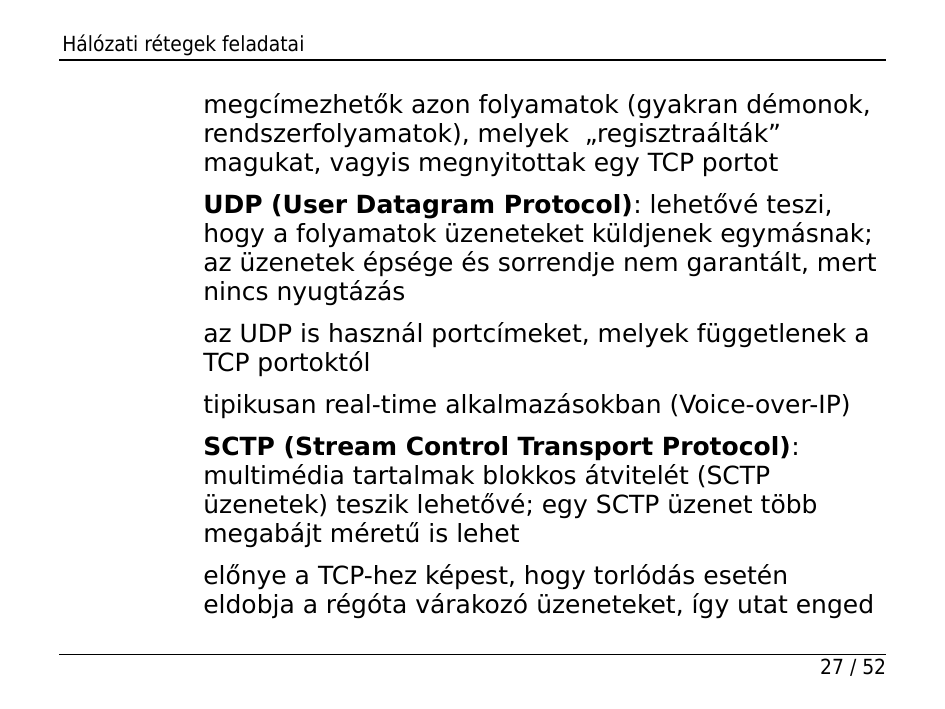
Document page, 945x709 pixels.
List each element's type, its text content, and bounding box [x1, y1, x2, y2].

list az UDP is használ portcímeket, melyek függetlenek a TCP portoktól [177, 319, 886, 378]
list SCTP (Stream Control Transport Protocol): multimédia tartalmak blokkos átvitelét (SCTP üzenetek) teszik lehetővé; egy SCTP üzenet több megabájt méretű is lehet [177, 432, 886, 548]
list megcímezhetők azon folyamatok (gyakran démonok, rendszerfolyamatok), melyek „regisztraálták” magukat, vagyis megnyitottak egy TCP portot [177, 90, 886, 178]
list UDP (User Datagram Protocol): lehetővé teszi, hogy a folyamatok üzeneteket küldjenek egymásnak; az üzenetek épsége és sorrendje nem garantált, mert nincs nyugtázás [177, 190, 886, 307]
list előnye a TCP-hez képest, hogy torlódás esetén eldobja a régóta várakozó üzeneteket, így utat enged [177, 561, 886, 619]
list tipikusan real-time alkalmazásokban (Voice-over-IP) [177, 390, 886, 419]
